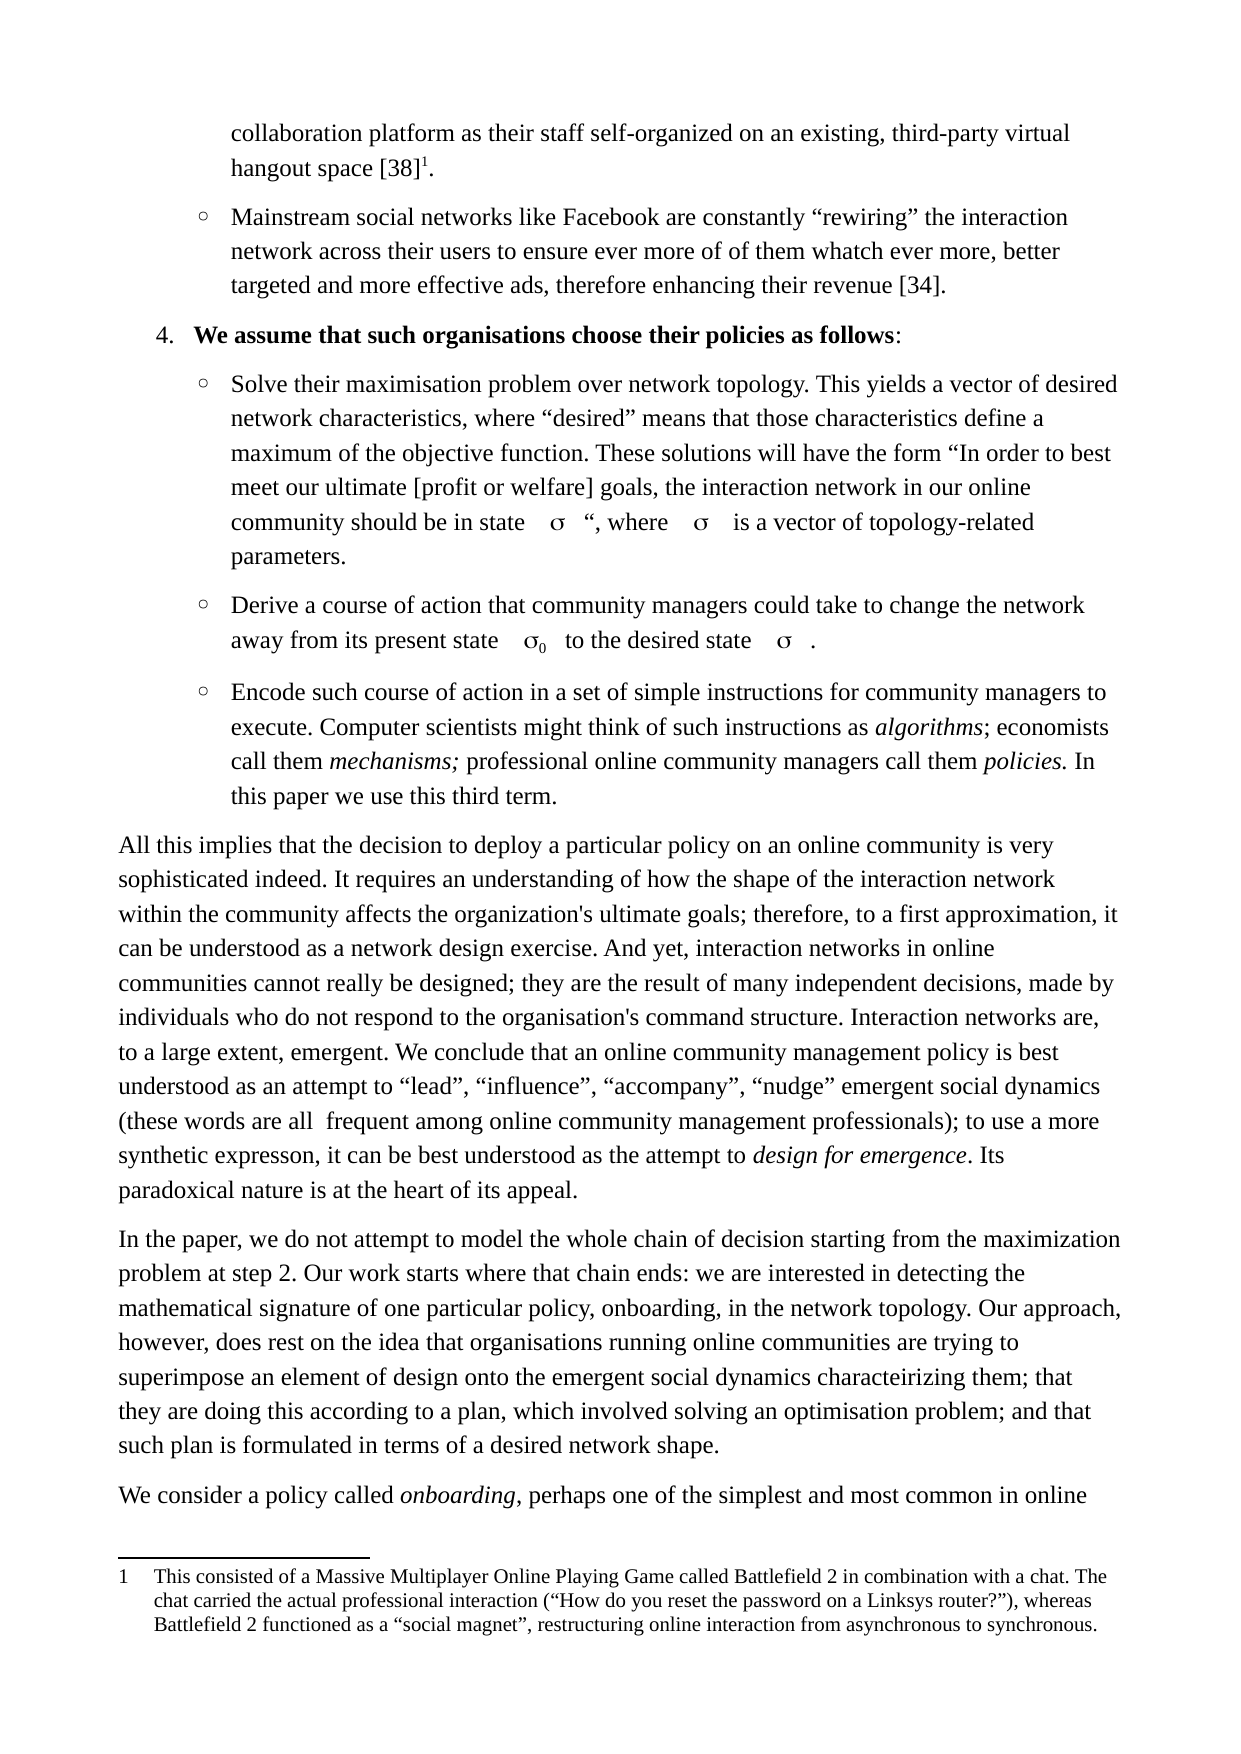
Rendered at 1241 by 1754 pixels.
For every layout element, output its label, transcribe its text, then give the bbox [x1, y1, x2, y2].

list Encode such course of action in a set of simple instructions for community managers to execute. Computer scientists might think of such instructions as algorithms; economists call them mechanisms; professional online community managers call them policies. In this paper we use this third term. [193, 677, 1122, 809]
list We assume that such organisations choose their policies as follows: [156, 320, 1122, 348]
list Mainstream social networks like Facebook are constantly “rewiring” the interaction network across their users to ensure ever more of of them whatch ever more, better targeted and more effective ads, therefore enhancing their revenue [34]. [193, 202, 1122, 299]
text In the paper, we do not attempt to model the whole chain of decision starting from the maximization problem at step 2. Our work starts where that chain ends: we are interested in detecting the mathematical signature of one particular policy, onboarding, in the network topology. Our approach, however, does rest on the idea that organisations running online communities are trying to superimpose an element of design onto the emergent social dynamics characteirizing them; that they are doing this according to a plan, which involved solving an optimisation problem; and that such plan is formulated in terms of a desired network shape. [118, 1224, 1122, 1459]
list collaboration platform as their staff self-organized on an existing, third-party virtual hangout space [38]. [193, 118, 1122, 181]
text All this implies that the decision to deploy a particular policy on an online community is very sophisticated indeed. It requires an understanding of how the shape of the interaction network within the community affects the organization's ultimate goals; therefore, to a first approximation, it can be understood as a network design exercise. And yet, interaction networks in online communities cannot really be designed; they are the result of many independent decisions, made by individuals who do not respond to the organisation's command structure. Interaction networks are, to a large extent, emergent. We conclude that an online community management policy is best understood as an attempt to “lead”, “influence”, “accompany”, “nudge” emergent social dynamics (these words are all frequent among online community management professionals); to use a more synthetic expresson, it can be best understood as the attempt to design for emergence. Its paradoxical nature is at the heart of its appeal. [118, 830, 1122, 1203]
text We consider a policy called onboarding, perhaps one of the simplest and most common in online [118, 1480, 1122, 1508]
list This consisted of a Massive Multiplayer Online Playing Game called Battlefield 2 in combination with a chat. The chat carried the actual professional interaction (“How do you reset the password on a Linksys router?”), whereas Battlefield 2 functioned as a “social magnet”, restructuring online interaction from asynchronous to synchronous. [118, 1564, 1122, 1636]
list Derive a course of action that community managers could take to change the network away from its present state to the desired state . [193, 590, 1122, 657]
list Solve their maximisation problem over network topology. This yields a vector of desired network characteristics, where “desired” means that those characteristics define a maximum of the objective function. These solutions will have the form “In order to best meet our ultimate [profit or welfare] goals, the interaction network in our online community should be in state “, where is a vector of topology-related parameters. [193, 369, 1122, 570]
